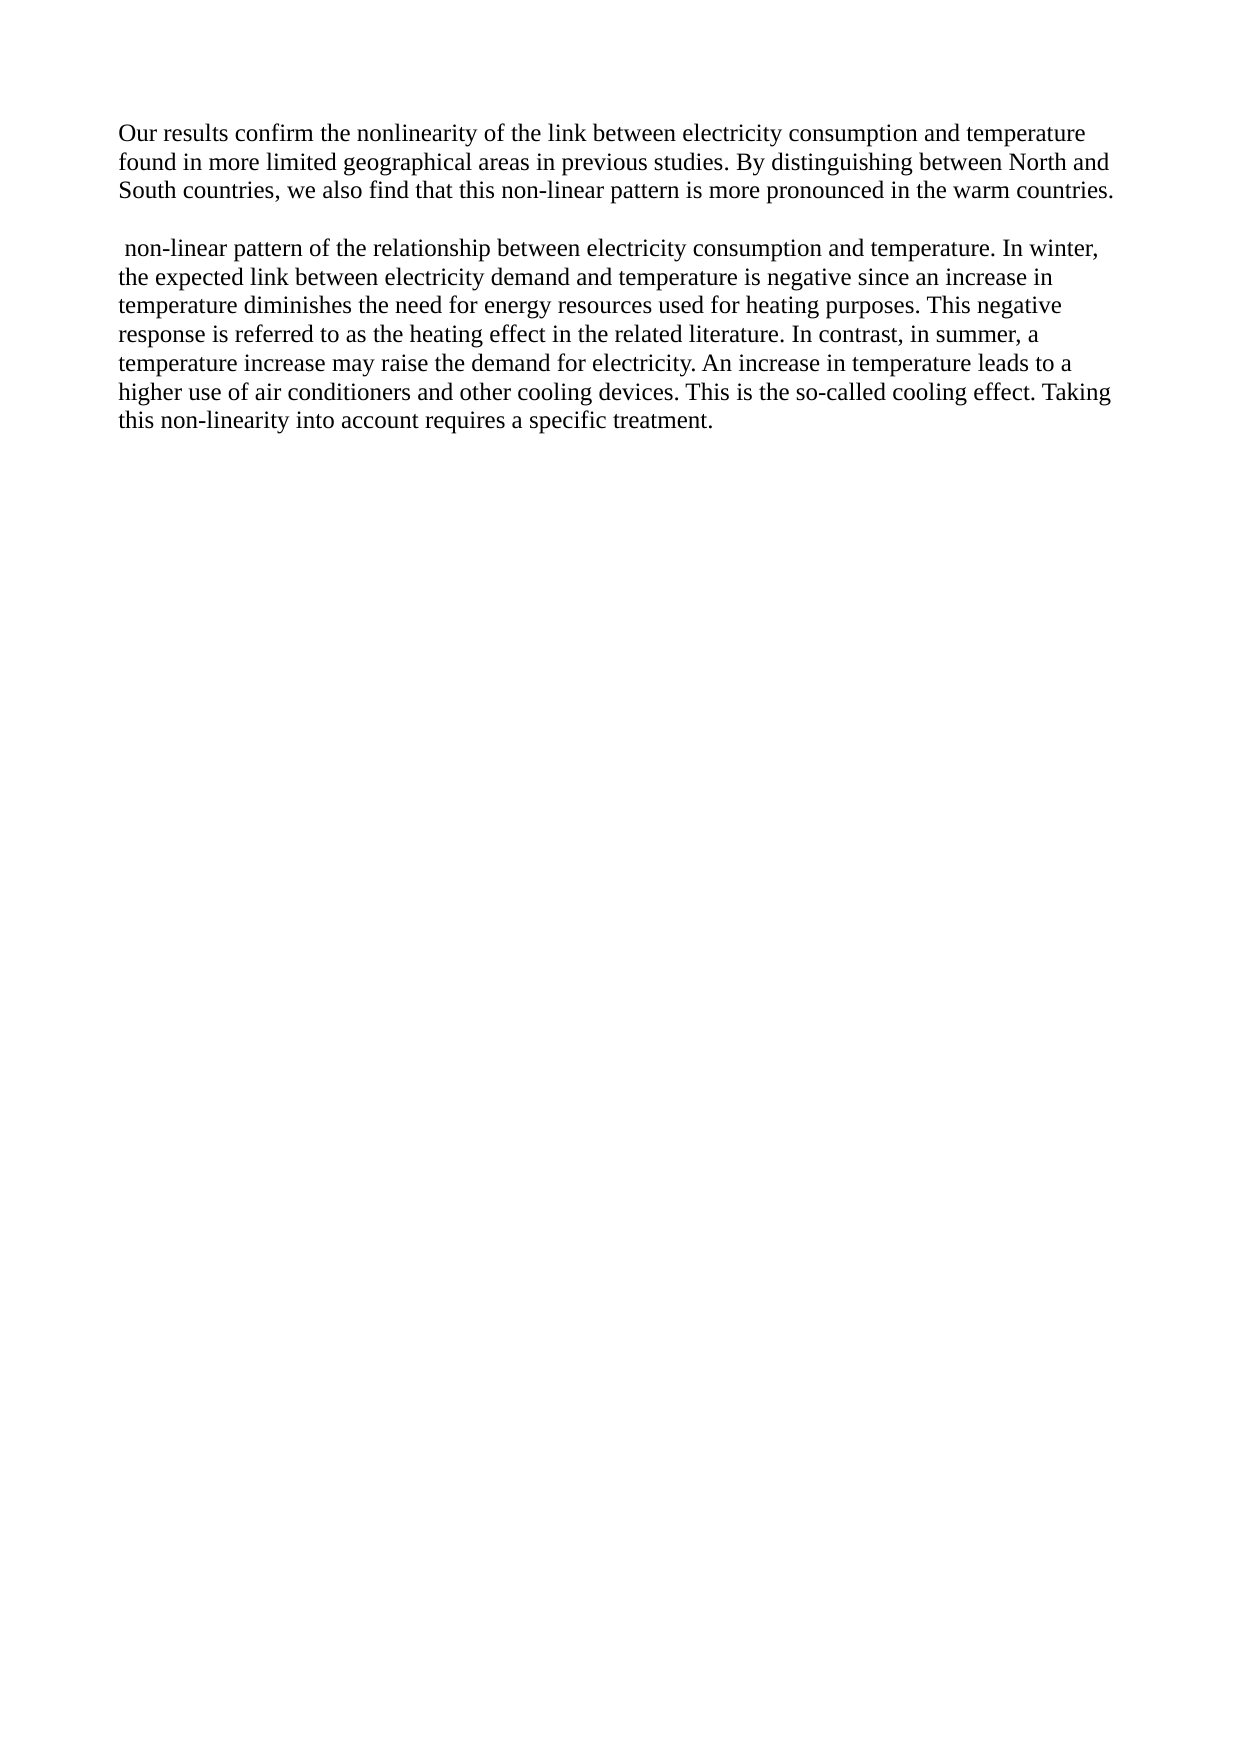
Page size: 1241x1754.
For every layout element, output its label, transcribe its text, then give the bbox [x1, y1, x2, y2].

text non-linear pattern of the relationship between electricity consumption and temperature. In winter, the expected link between electricity demand and temperature is negative since an increase in temperature diminishes the need for energy resources used for heating purposes. This negative response is referred to as the heating effect in the related literature. In contrast, in summer, a temperature increase may raise the demand for electricity. An increase in temperature leads to a higher use of air conditioners and other cooling devices. This is the so-called cooling effect. Taking this non-linearity into account requires a specific treatment. [118, 233, 1122, 434]
text Our results confirm the nonlinearity of the link between electricity consumption and temperature found in more limited geographical areas in previous studies. By distinguishing between North and South countries, we also find that this non-linear pattern is more pronounced in the warm countries. [118, 118, 1122, 204]
